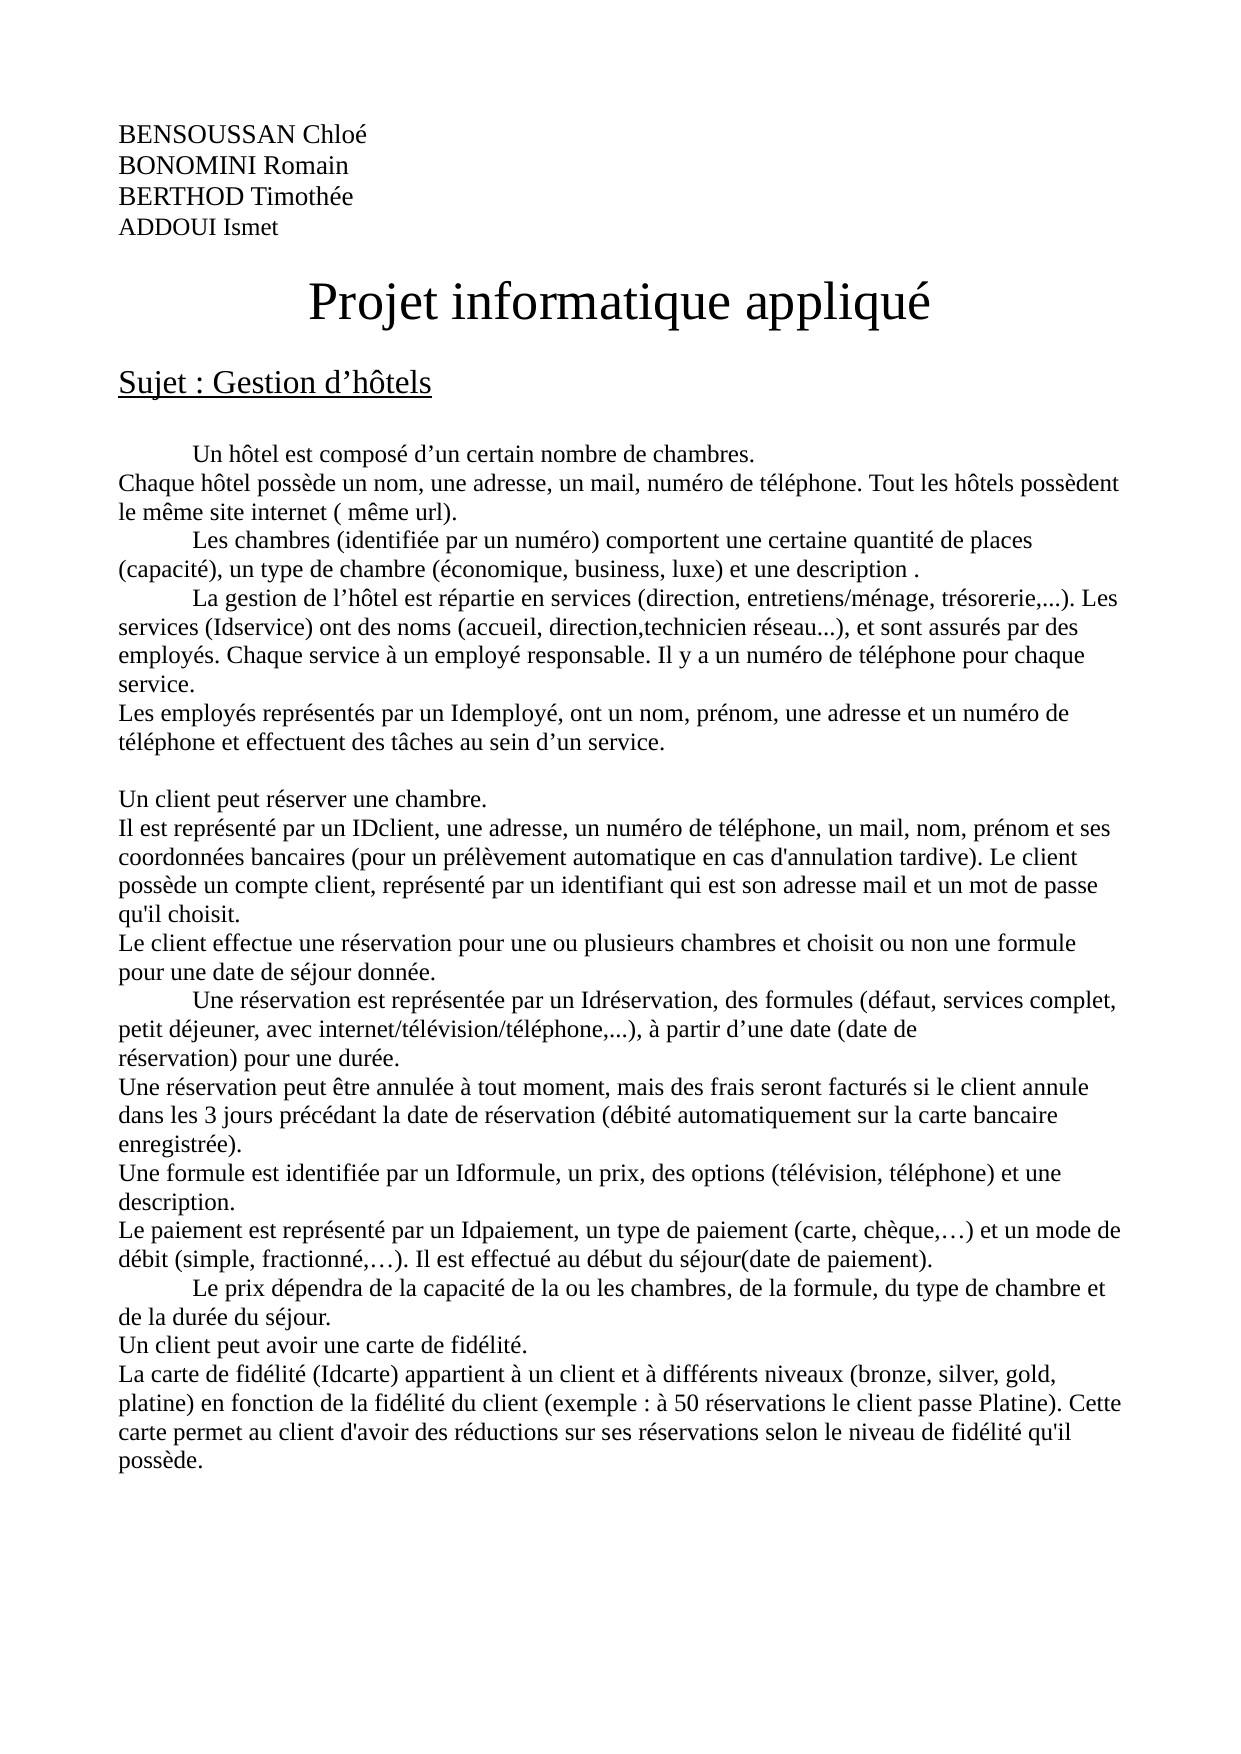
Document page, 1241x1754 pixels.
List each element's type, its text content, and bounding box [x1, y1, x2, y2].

text ADDOUI Ismet [118, 212, 1122, 240]
text Le client effectue une réservation pour une ou plusieurs chambres et choisit ou non une formule pour une date de séjour donnée. [118, 928, 1122, 985]
text réservation) pour une durée. [118, 1043, 1122, 1072]
text Sujet : Gestion d’hôtels [118, 362, 1122, 401]
text Un client peut avoir une carte de fidélité. [118, 1330, 1122, 1359]
text La gestion de l’hôtel est répartie en services (direction, entretiens/ménage, trésorerie,...). Les services (Idservice) ont des noms (accueil, direction,technicien réseau...), et sont assurés par des employés. Chaque service à un employé responsable. Il y a un numéro de téléphone pour chaque service. [118, 583, 1122, 698]
text Les chambres (identifiée par un numéro) comportent une certaine quantité de places (capacité), un type de chambre (économique, business, luxe) et une description . [118, 525, 1122, 583]
text BONOMINI Romain [118, 149, 1122, 180]
text Le paiement est représenté par un Idpaiement, un type de paiement (carte, chèque,…) et un mode de [118, 1215, 1122, 1244]
text Une réservation peut être annulée à tout moment, mais des frais seront facturés si le client annule [118, 1072, 1122, 1100]
text Le prix dépendra de la capacité de la ou les chambres, de la formule, du type de chambre et de la durée du séjour. [118, 1273, 1122, 1330]
text Chaque hôtel possède un nom, une adresse, un mail, numéro de téléphone. Tout les hôtels possèdent le même site internet ( même url). [118, 468, 1122, 525]
text Projet informatique appliqué [118, 269, 1122, 331]
text Une réservation est représentée par un Idréservation, des formules (défaut, services complet, petit déjeuner, avec internet/télévision/téléphone,...), à partir d’une date (date de [118, 985, 1122, 1043]
text platine) en fonction de la fidélité du client (exemple : à 50 réservations le client passe Platine). Cette carte permet au client d'avoir des réductions sur ses réservations selon le niveau de fidélité qu'il possède. [118, 1388, 1122, 1474]
text enregistrée). [118, 1129, 1122, 1158]
text La carte de fidélité (Idcarte) appartient à un client et à différents niveaux (bronze, silver, gold, [118, 1359, 1122, 1388]
text Un client peut réserver une chambre. [118, 784, 1122, 813]
text Une formule est identifiée par un Idformule, un prix, des options (télévision, téléphone) et une description. [118, 1158, 1122, 1215]
text dans les 3 jours précédant la date de réservation (débité automatiquement sur la carte bancaire [118, 1100, 1122, 1129]
text Un hôtel est composé d’un certain nombre de chambres. [118, 439, 1122, 468]
text débit (simple, fractionné,…). Il est effectué au début du séjour(date de paiement). [118, 1244, 1122, 1273]
text Les employés représentés par un Idemployé, ont un nom, prénom, une adresse et un numéro de téléphone et effectuent des tâches au sein d’un service. [118, 698, 1122, 755]
text BENSOUSSAN Chloé [118, 118, 1122, 149]
text BERTHOD Timothée [118, 180, 1122, 212]
text Il est représenté par un IDclient, une adresse, un numéro de téléphone, un mail, nom, prénom et ses coordonnées bancaires (pour un prélèvement automatique en cas d'annulation tardive). Le client possède un compte client, représenté par un identifiant qui est son adresse mail et un mot de passe qu'il choisit. [118, 813, 1122, 928]
